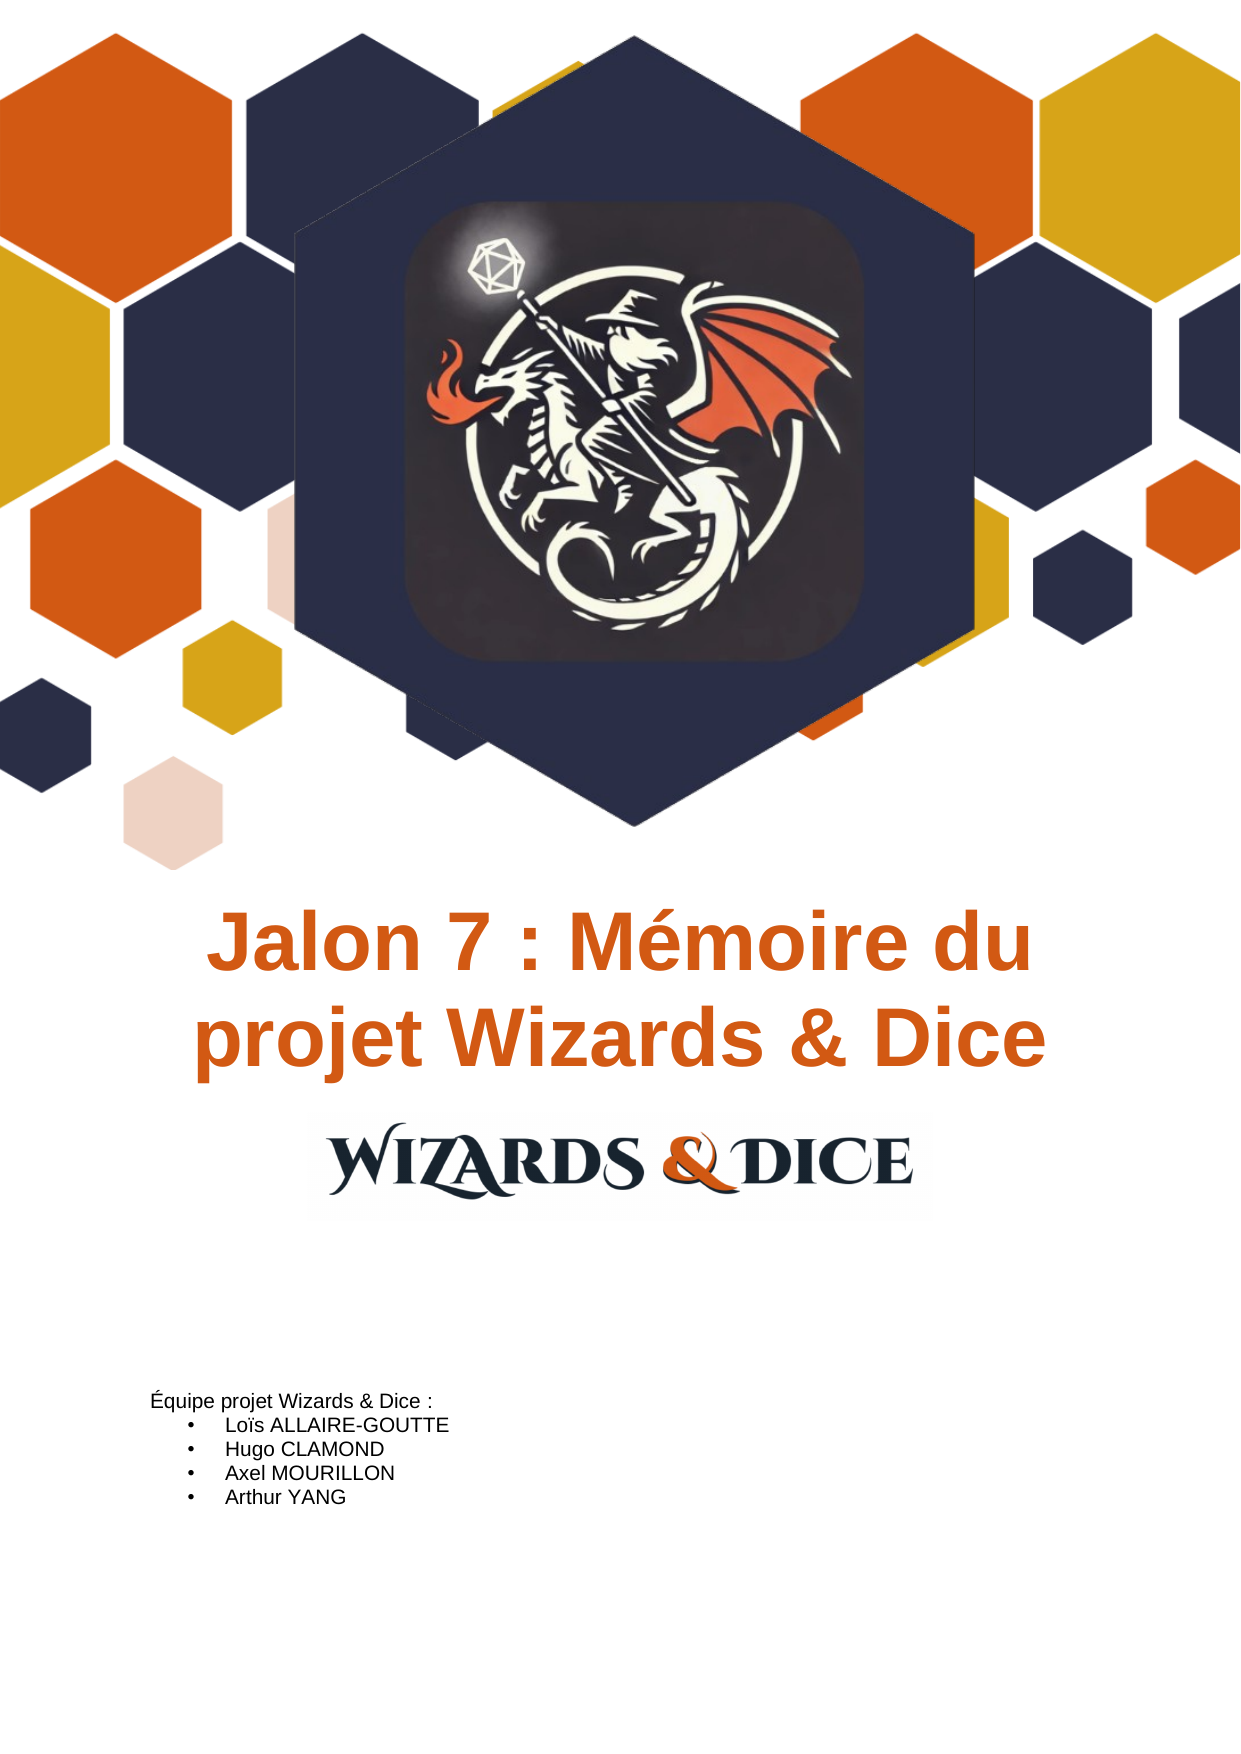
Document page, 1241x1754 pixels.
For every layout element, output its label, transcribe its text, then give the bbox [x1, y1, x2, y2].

list Loïs ALLAIRE-GOUTTE [187, 1413, 1090, 1437]
text Équipe projet Wizards & Dice : [150, 1389, 1090, 1413]
list Arthur YANG [187, 1485, 1090, 1509]
list Axel MOURILLON [187, 1461, 1090, 1485]
picture [0, 18, 1241, 870]
title Jalon 7 : Mémoire du projet Wizards & Dice [150, 893, 1090, 1084]
picture [307, 1112, 934, 1221]
list Hugo CLAMOND [187, 1437, 1090, 1461]
